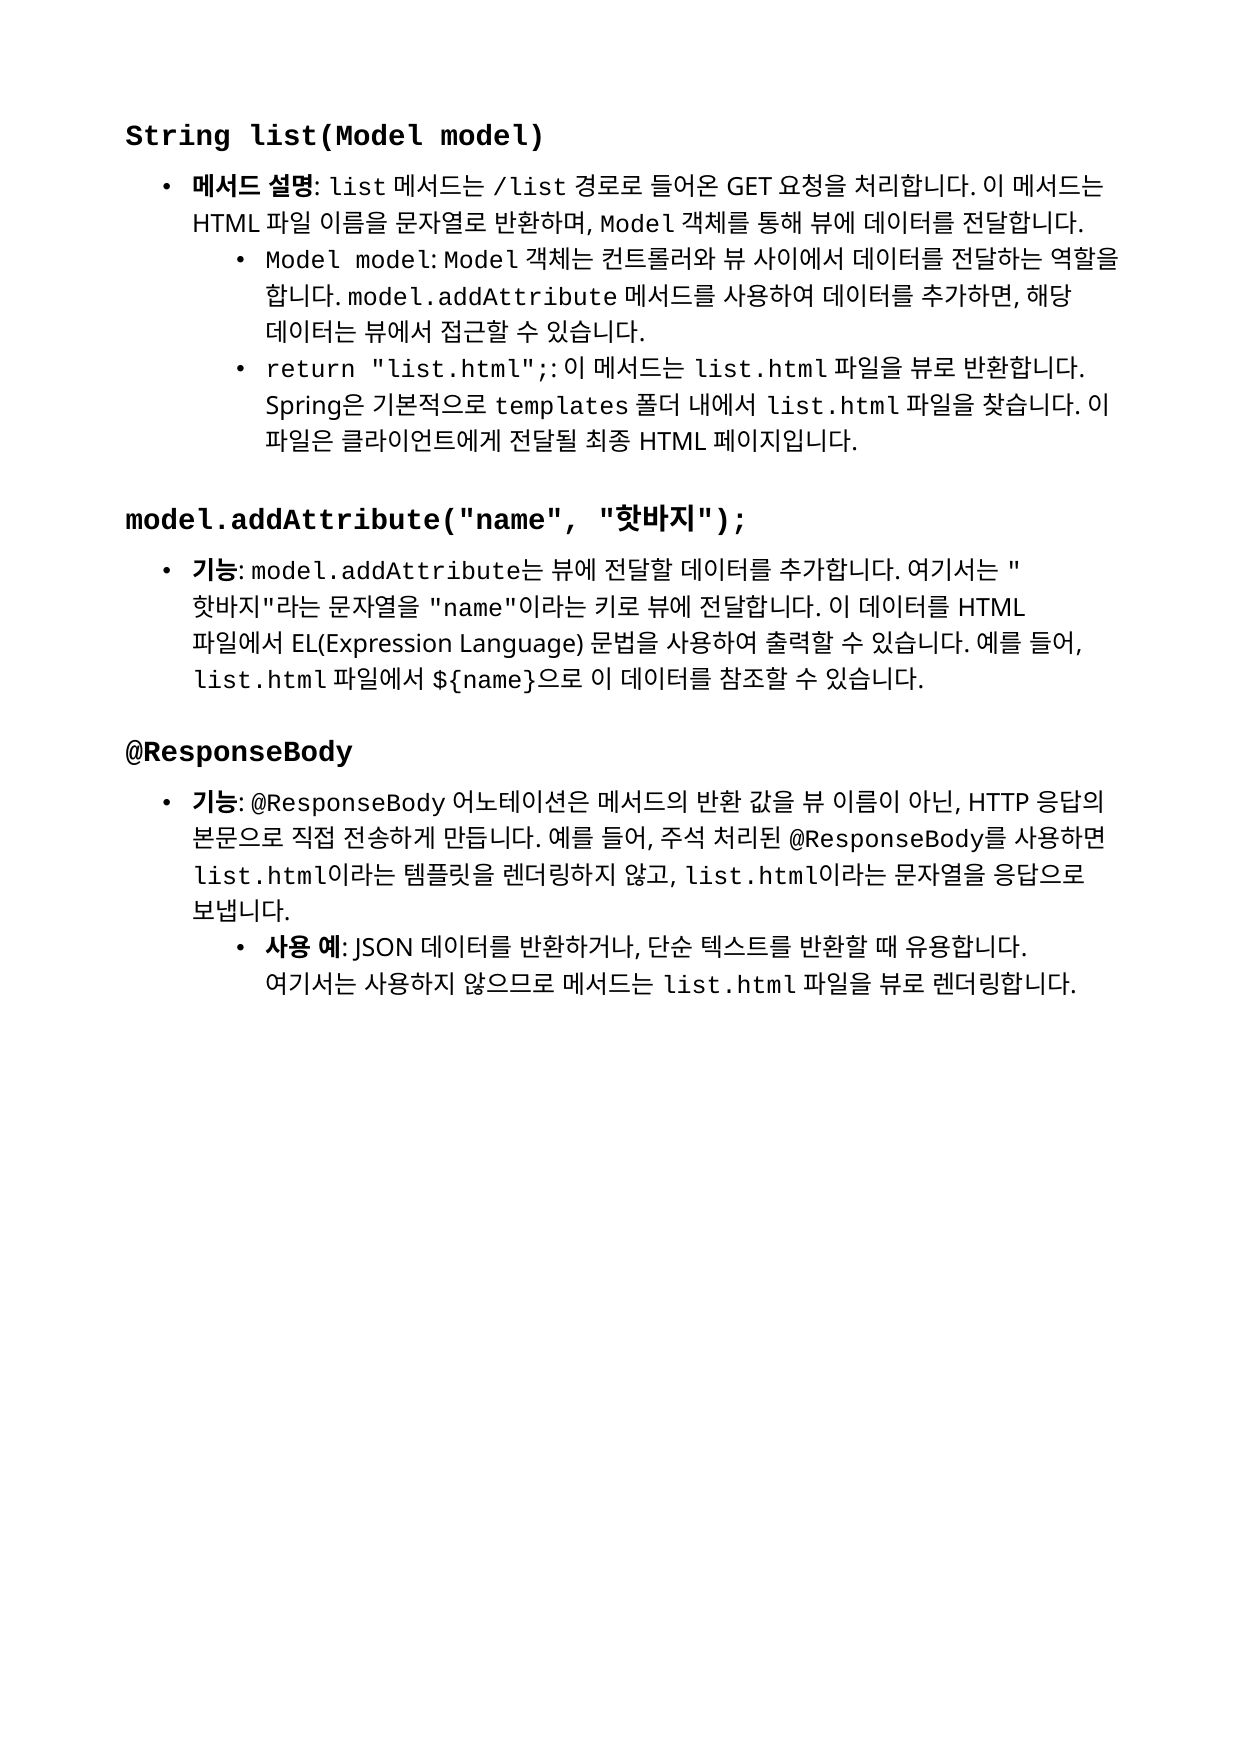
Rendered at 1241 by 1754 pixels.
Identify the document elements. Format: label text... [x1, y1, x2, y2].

list Model model: Model 객체는 컨트롤러와 뷰 사이에서 데이터를 전달하는 역할을 합니다. model.addAttribute 메서드를 사용하여 데이터를 추가하면, 해당 데이터는 뷰에서 접근할 수 있습니다. [236, 239, 1122, 349]
subtitle @ResponseBody [118, 734, 1122, 770]
list return "list.html";: 이 메서드는 list.html 파일을 뷰로 반환합니다. Spring은 기본적으로 templates 폴더 내에서 list.html 파일을 찾습니다. 이 파일은 클라이언트에게 전달될 최종 HTML 페이지입니다. [236, 349, 1122, 458]
list 사용 예: JSON 데이터를 반환하거나, 단순 텍스트를 반환할 때 유용합니다. 여기서는 사용하지 않으므로 메서드는 list.html 파일을 뷰로 렌더링합니다. [236, 928, 1122, 1001]
list 메서드 설명: list 메서드는 /list 경로로 들어온 GET 요청을 처리합니다. 이 메서드는 HTML 파일 이름을 문자열로 반환하며, Model 객체를 통해 뷰에 데이터를 전달합니다. [162, 167, 1122, 239]
list 기능: model.addAttribute는 뷰에 전달할 데이터를 추가합니다. 여기서는 "핫바지"라는 문자열을 "name"이라는 키로 뷰에 전달합니다. 이 데이터를 HTML 파일에서 EL(Expression Language) 문법을 사용하여 출력할 수 있습니다. 예를 들어, list.html 파일에서 ${name}으로 이 데이터를 참조할 수 있습니다. [162, 551, 1122, 696]
subtitle String list(Model model) [118, 118, 1122, 154]
subtitle model.addAttribute("name", "핫바지"); [118, 495, 1122, 538]
list 기능: @ResponseBody 어노테이션은 메서드의 반환 값을 뷰 이름이 아닌, HTTP 응답의 본문으로 직접 전송하게 만듭니다. 예를 들어, 주석 처리된 @ResponseBody를 사용하면 list.html이라는 템플릿을 렌더링하지 않고, list.html이라는 문자열을 응답으로 보냅니다. [162, 782, 1122, 928]
